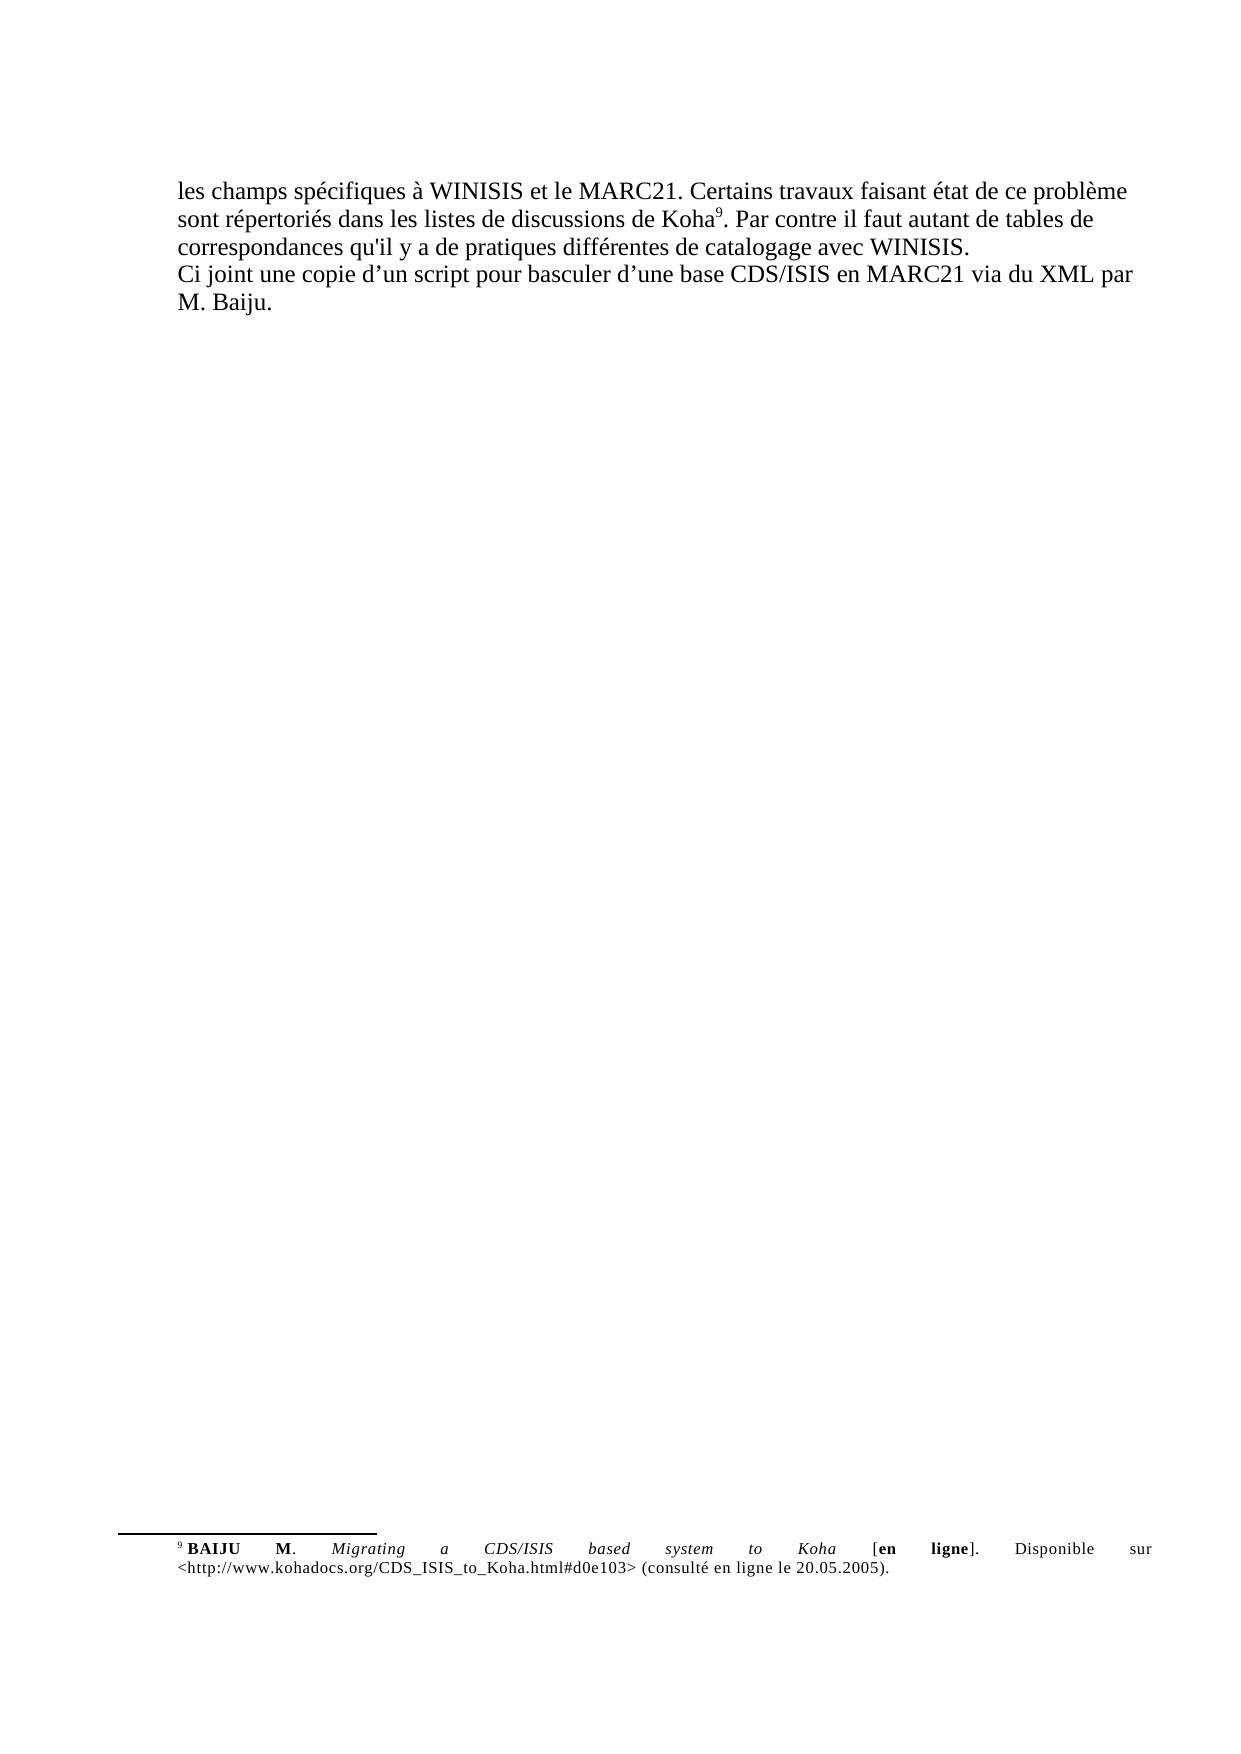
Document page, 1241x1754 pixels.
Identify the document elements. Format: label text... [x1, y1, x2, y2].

text BAIJU M. Migrating a CDS/ISIS based system to Koha [en ligne]. Disponible sur <http://www.kohadocs.org/CDS_ISIS_to_Koha.html#d0e103> (consulté en ligne le 20.05.2005). [177, 1540, 1152, 1577]
text Ci joint une copie d’un script pour basculer d’une base CDS/ISIS en MARC21 via du XML par M. Baiju. [177, 260, 1152, 316]
text les champs spécifiques à WINISIS et le MARC21. Certains travaux faisant état de ce problème sont répertoriés dans les listes de discussions de Koha. Par contre il faut autant de tables de correspondances qu'il y a de pratiques différentes de catalogage avec WINISIS. [177, 177, 1152, 260]
